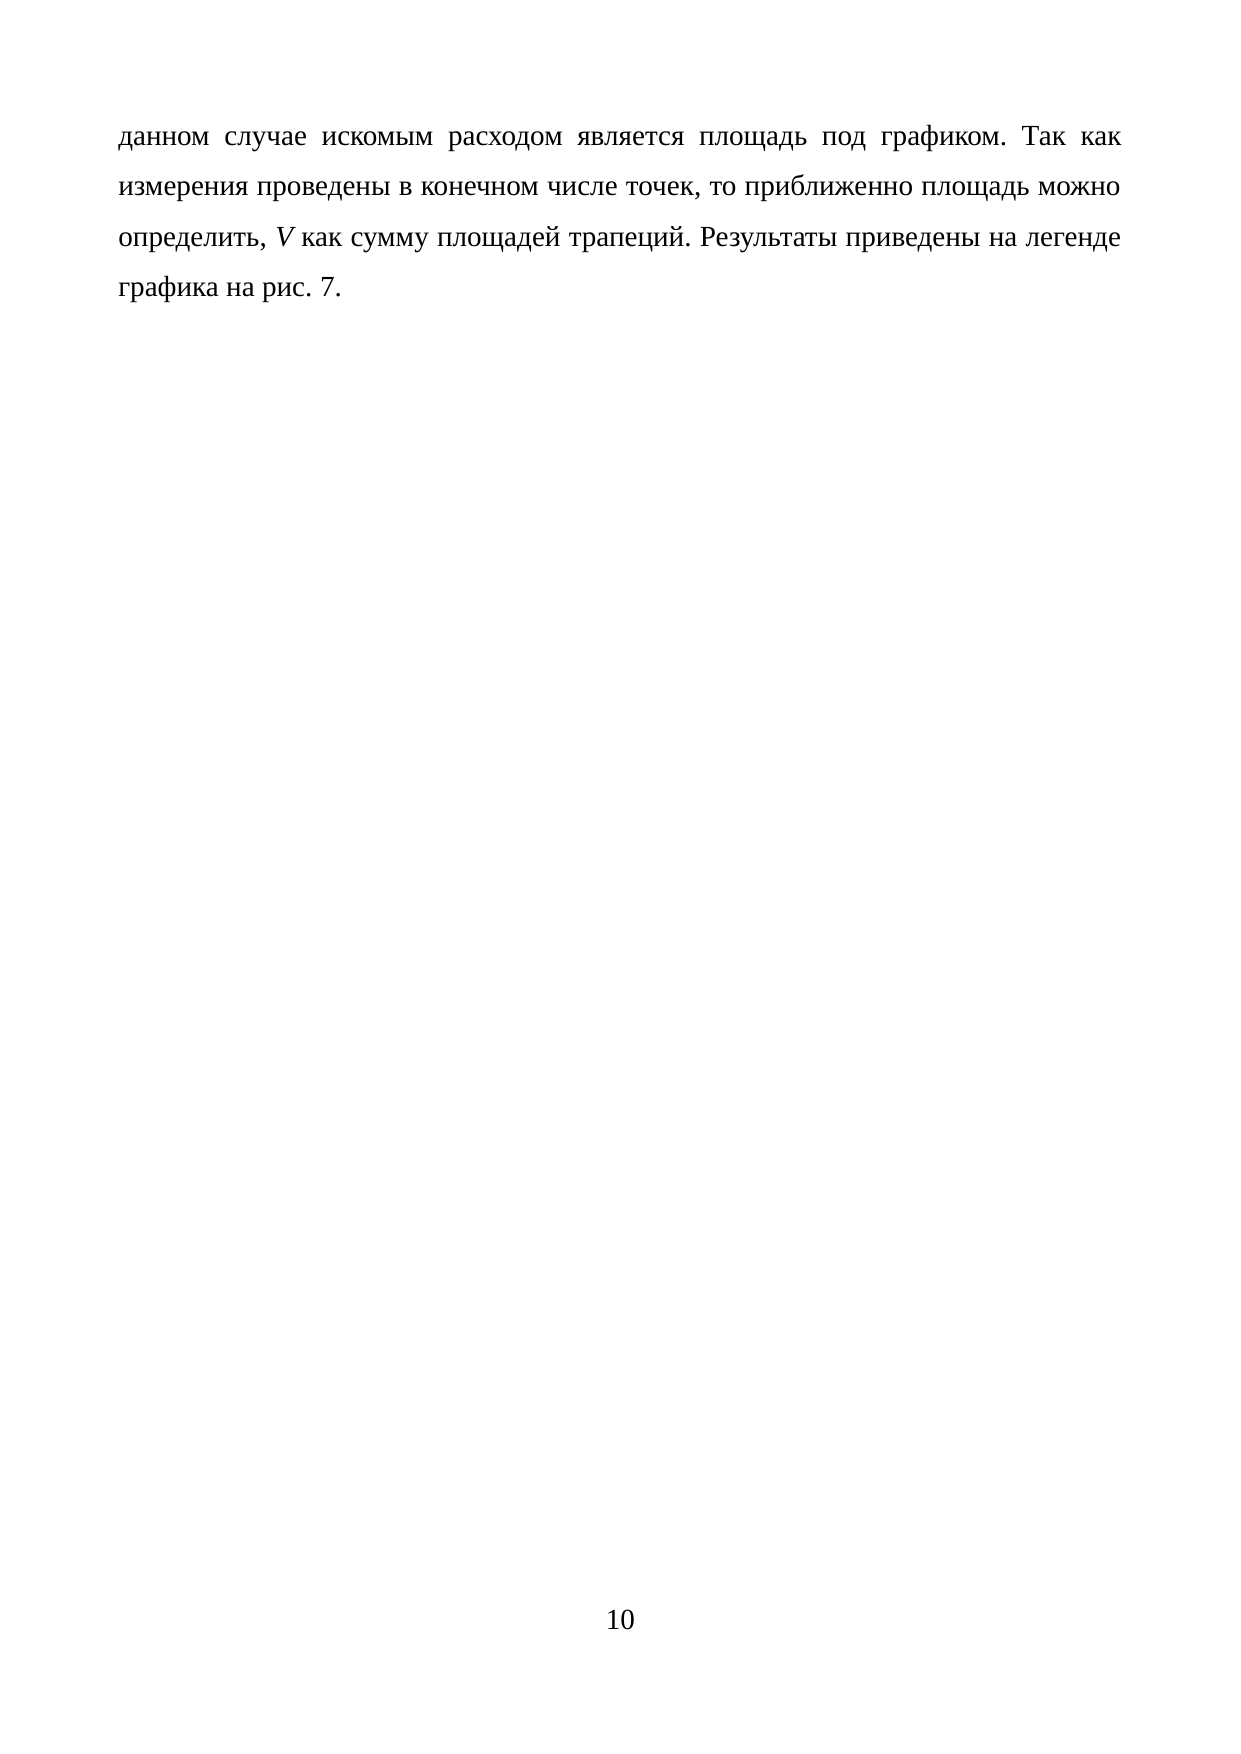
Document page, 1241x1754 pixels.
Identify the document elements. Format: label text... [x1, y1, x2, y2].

text данном случае искомым расходом является площадь под графиком. Так как измерения проведены в конечном числе точек, то приближенно площадь можно определить, V как сумму площадей трапеций. Результаты приведены на легенде графика на рис. 7. [118, 118, 1122, 303]
